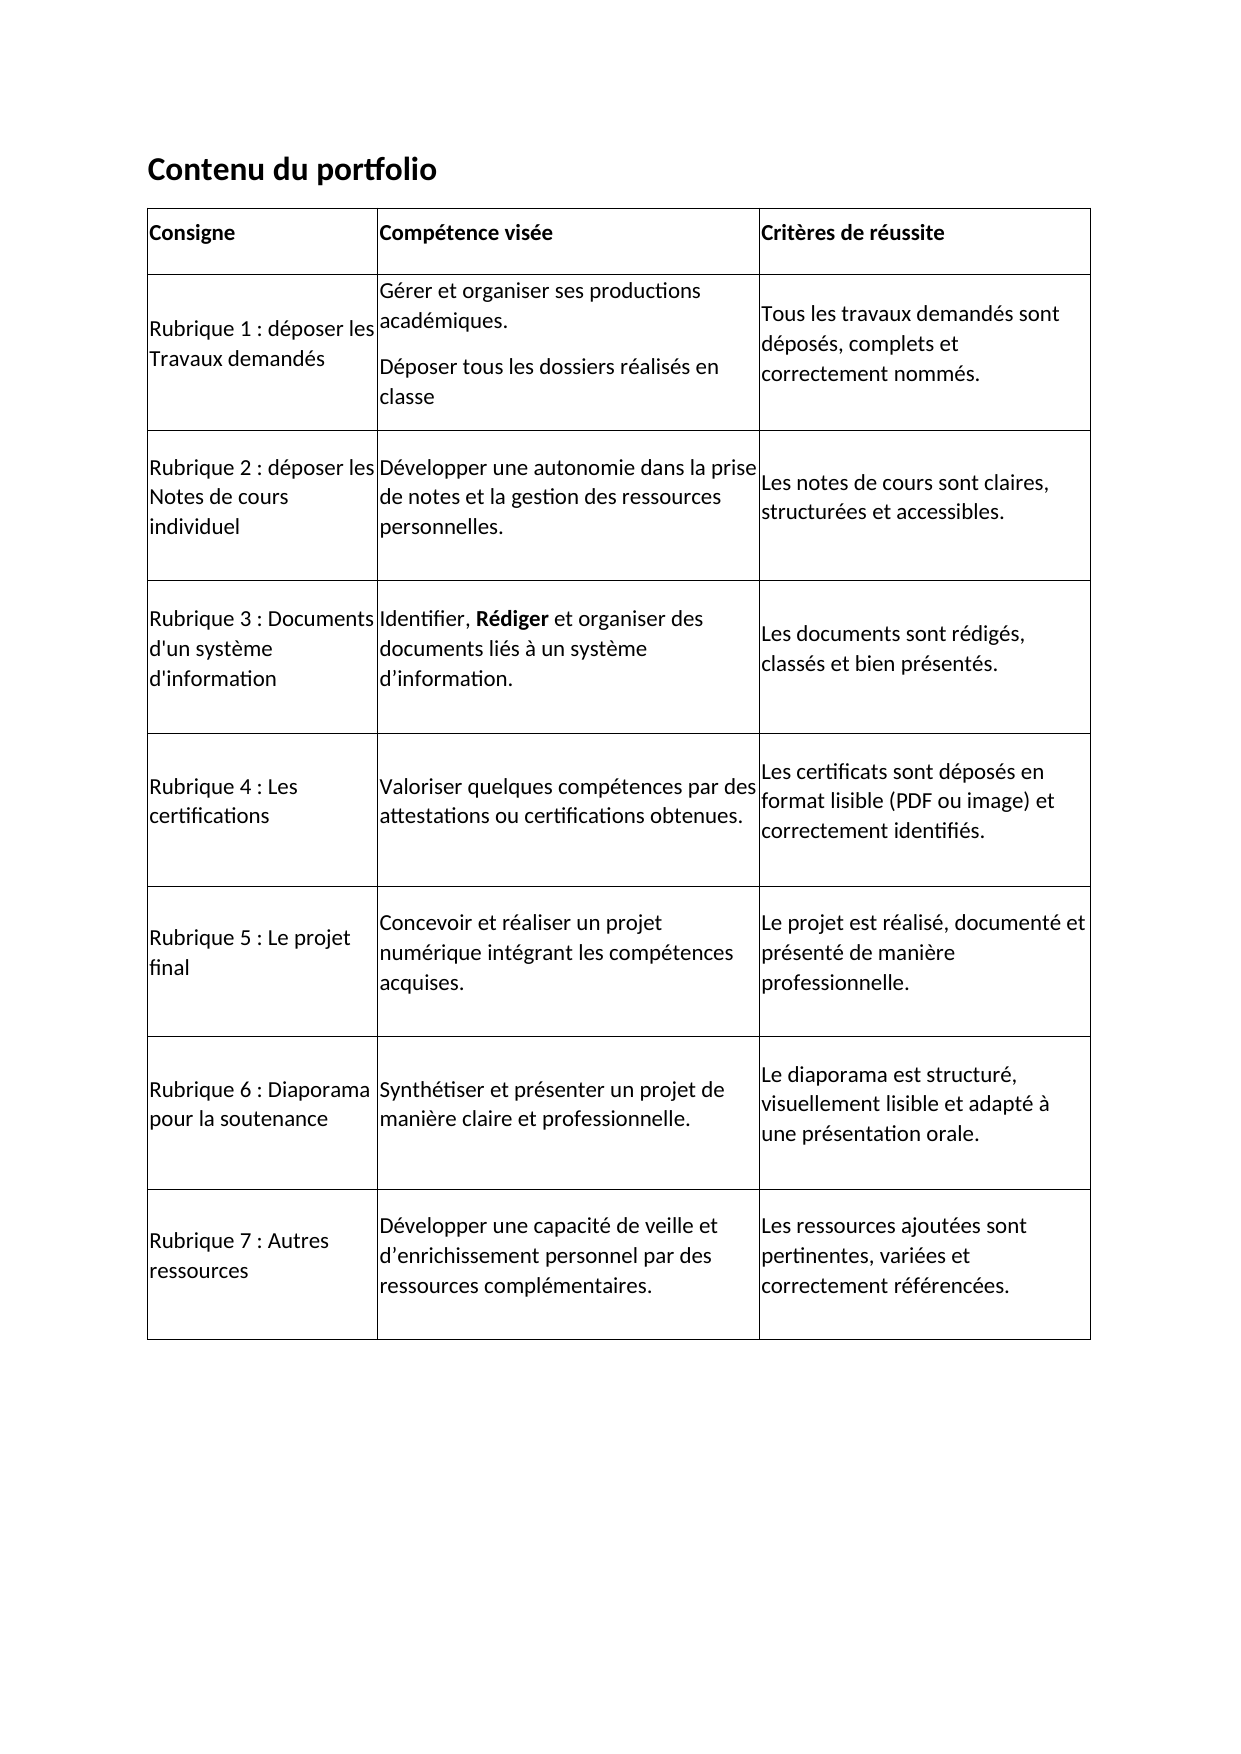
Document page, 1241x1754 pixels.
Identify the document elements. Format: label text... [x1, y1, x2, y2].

table_cell Rubrique 5 : Le projet final [148, 887, 377, 1036]
table_cell Valoriser quelques compétences par des attestations ou certifications obtenues. [378, 734, 759, 886]
text Contenu du portfolio [148, 148, 1093, 188]
table_cell Rubrique 4 : Les certifications [148, 734, 377, 886]
table_cell Le diaporama est structuré, visuellement lisible et adapté à une présentation orale. [760, 1037, 1090, 1188]
table_cell Rubrique 7 : Autres ressources [148, 1190, 377, 1339]
table_cell Le projet est réalisé, documenté et présenté de manière professionnelle. [760, 887, 1090, 1036]
table_cell Les ressources ajoutées sont pertinentes, variées et correctement référencées. [760, 1190, 1090, 1339]
table_cell Les notes de cours sont claires, structurées et accessibles. [760, 431, 1090, 580]
table_cell Identifier, Rédiger et organiser des documents liés à un système d’information. [378, 581, 759, 733]
table_cell Les certificats sont déposés en format lisible (PDF ou image) et correctement identifiés. [760, 734, 1090, 886]
table_header Compétence visée [378, 209, 759, 274]
table_cell Concevoir et réaliser un projet numérique intégrant les compétences acquises. [378, 887, 759, 1036]
table_header Consigne [148, 209, 377, 274]
table_cell Gérer et organiser ses productions académiques. Déposer tous les dossiers réalisés en classe [378, 275, 759, 430]
table_cell Tous les travaux demandés sont déposés, complets et correctement nommés. [760, 275, 1090, 430]
table_cell Synthétiser et présenter un projet de manière claire et professionnelle. [378, 1037, 759, 1188]
table_cell Rubrique 2 : déposer les Notes de cours individuel [148, 431, 377, 580]
table_cell Rubrique 6 : Diaporama pour la soutenance [148, 1037, 377, 1188]
table_cell Rubrique 3 : Documents d'un système d'information [148, 581, 377, 733]
table_header Critères de réussite [760, 209, 1090, 274]
table_cell Développer une capacité de veille et d’enrichissement personnel par des ressources complémentaires. [378, 1190, 759, 1339]
table_cell Les documents sont rédigés, classés et bien présentés. [760, 581, 1090, 733]
table_cell Rubrique 1 : déposer les Travaux demandés [148, 275, 377, 430]
table_cell Développer une autonomie dans la prise de notes et la gestion des ressources personnelles. [378, 431, 759, 580]
